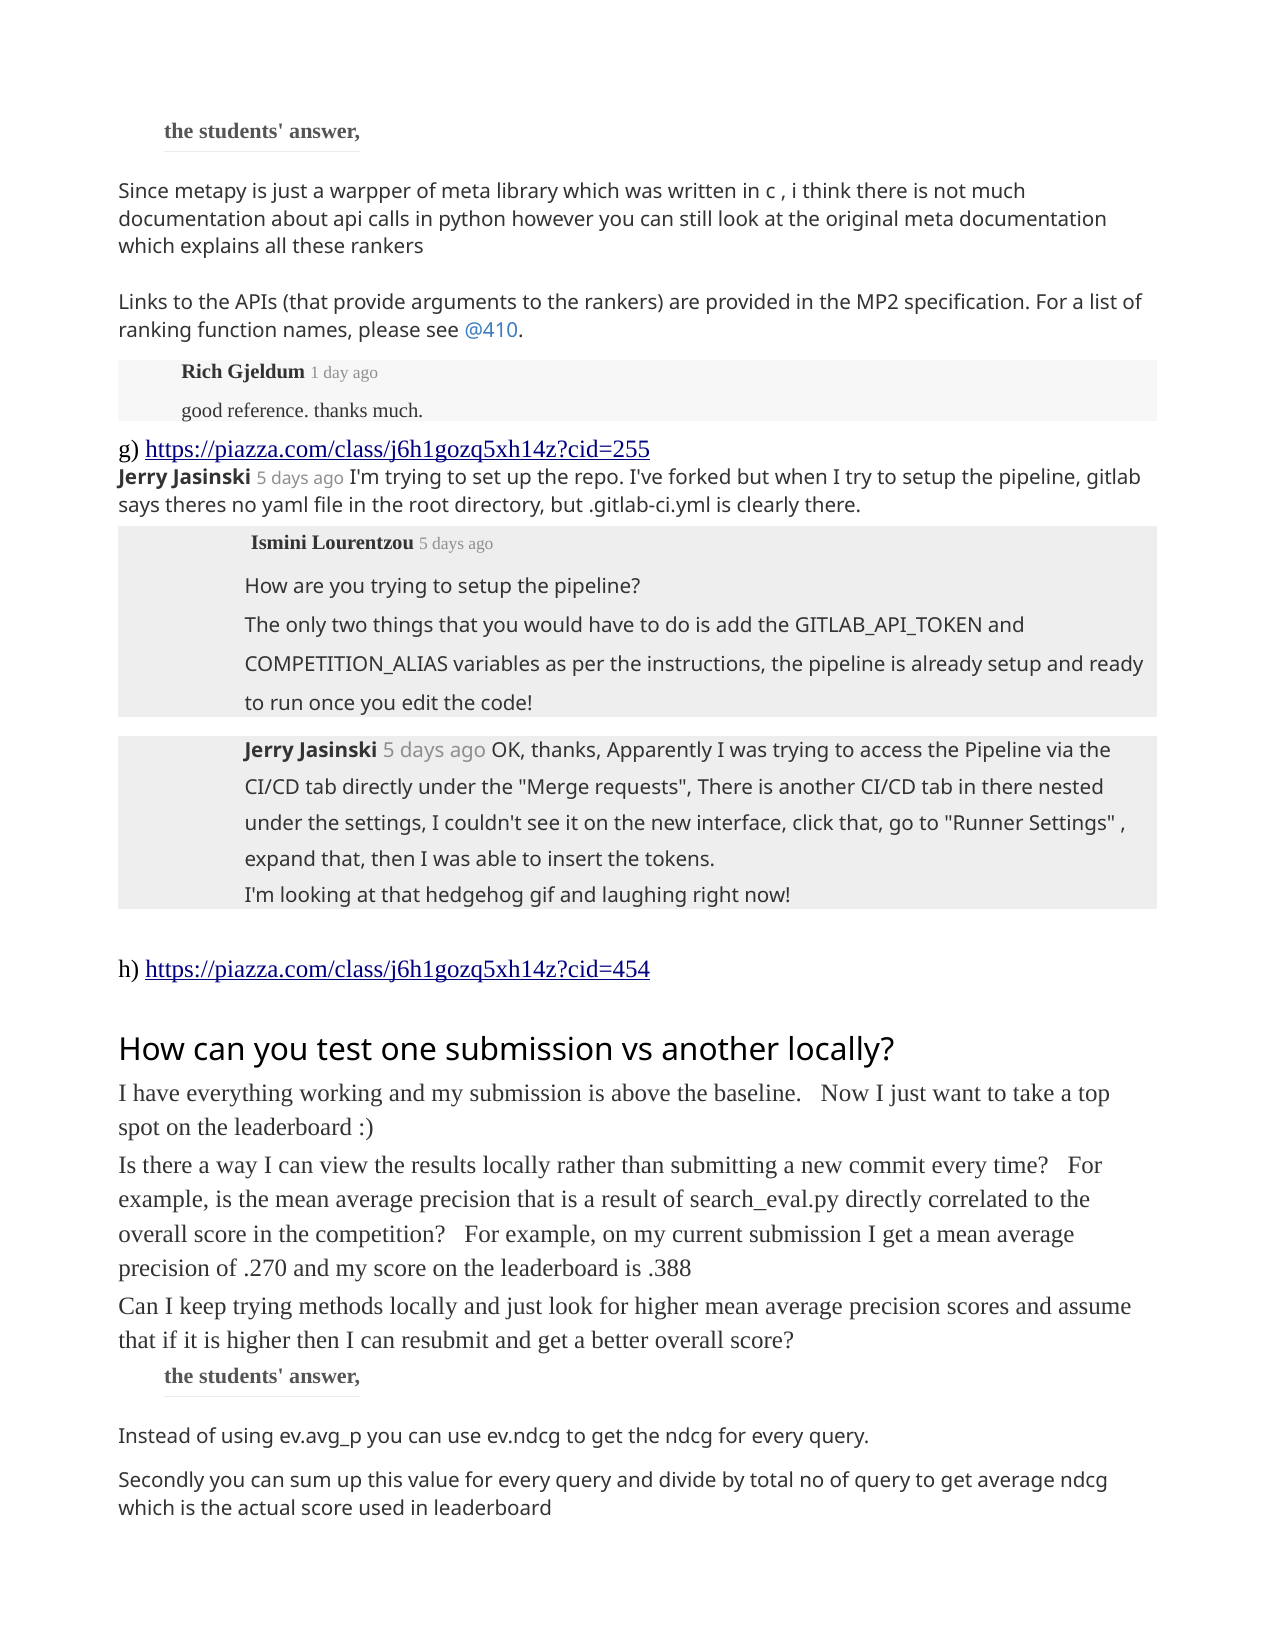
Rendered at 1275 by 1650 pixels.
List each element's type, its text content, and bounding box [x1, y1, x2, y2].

text Secondly you can sum up this value for every query and divide by total no of query to get average ndcg which is the actual score used in leaderboard [118, 1465, 1157, 1521]
text good reference. thanks much. [181, 398, 1157, 421]
text h) https://piazza.com/class/j6h1gozq5xh14z?cid=454 [118, 954, 1157, 982]
text I have everything working and my submission is above the baseline. Now I just want to take a top spot on the leaderboard :) [118, 1078, 1157, 1141]
text Instead of using ev.avg_p you can use ev.ndcg to get the ndcg for every query. [118, 1421, 1157, 1449]
text Rich Gjeldum 1 day ago [181, 359, 1157, 383]
text Since metapy is just a warpper of meta library which was written in c , i think there is not much documentation about api calls in python however you can still look at the original meta documentation which explains all these rankers Links to the APIs (that provide arguments to the rankers) are provided in the MP2 specification. For a list of ranking function names, please see @410. [118, 176, 1157, 344]
subtitle How can you test one submission vs another locally? [118, 1027, 1157, 1070]
text Jerry Jasinski 5 days ago OK, thanks, Apparently I was trying to access the Pipeline via the CI/CD tab directly under the "Merge requests", There is another CI/CD tab in there nested under the settings, I couldn't see it on the new interface, click that, go to "Runner Settings" , expand that, then I was able to insert the tokens. I'm looking at that hedgehog gif and laughing right now! [244, 736, 1157, 909]
text How are you trying to setup the pipeline? [244, 572, 1157, 599]
text Ismini Lourentzou 5 days ago [244, 526, 1157, 555]
text Jerry Jasinski 5 days ago I'm trying to set up the repo. I've forked but when I try to setup the pipeline, gitlab says theres no yaml file in the root directory, but .gitlab-ci.yml is clearly there. [118, 463, 1157, 518]
text the students' answer, [118, 118, 1157, 156]
text g) https://piazza.com/class/j6h1gozq5xh14z?cid=255 [118, 434, 1157, 463]
text The only two things that you would have to do is add the GITLAB_API_TOKEN and COMPETITION_ALIAS variables as per the instructions, the pipeline is already setup and ready to run once you edit the code! [244, 611, 1157, 717]
text the students' answer, [118, 1363, 1157, 1401]
text Can I keep trying methods locally and just look for higher mean average precision scores and assume that if it is higher then I can resubmit and get a better overall score? [118, 1291, 1157, 1354]
text Is there a way I can view the results locally rather than submitting a new commit every time? For example, is the mean average precision that is a result of search_eval.py directly correlated to the overall score in the competition? For example, on my current submission I get a mean average precision of .270 and my score on the leaderboard is .388 [118, 1150, 1157, 1282]
